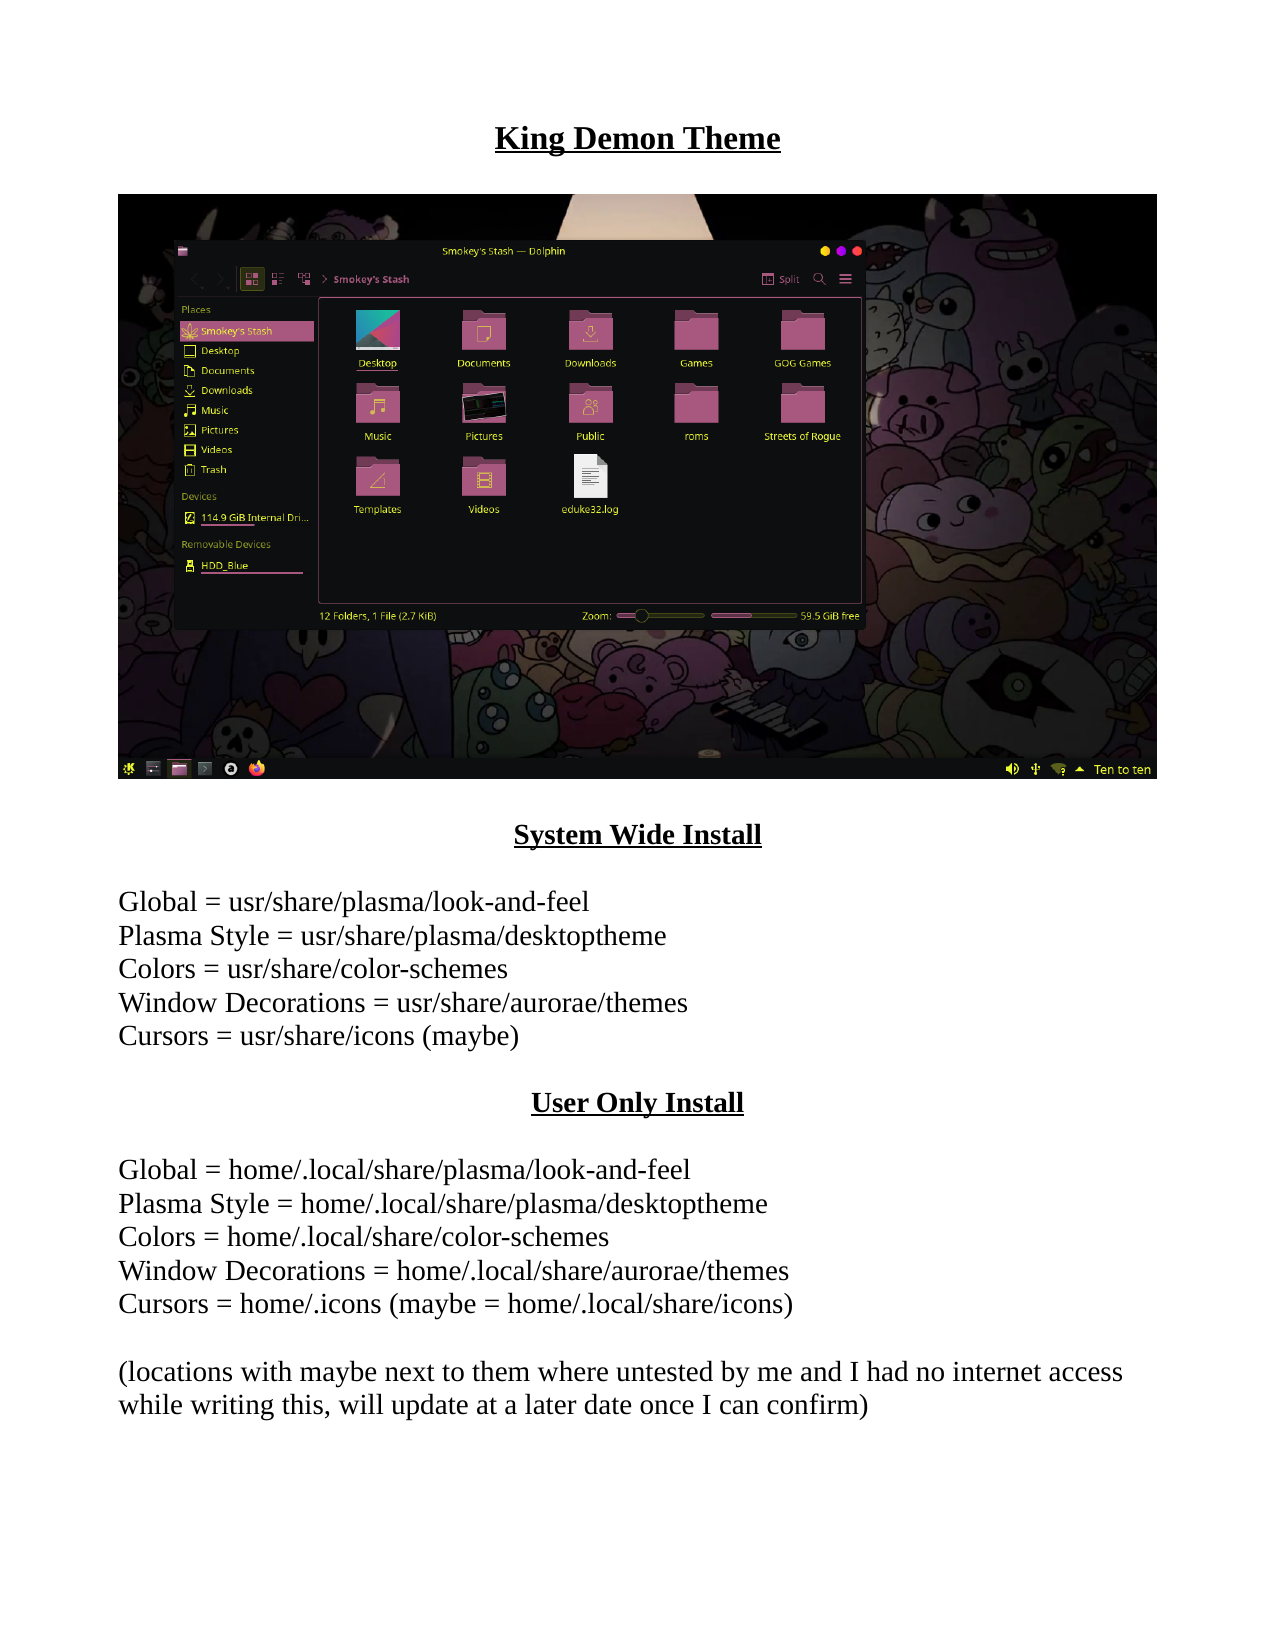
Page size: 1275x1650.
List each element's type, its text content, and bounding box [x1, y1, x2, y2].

text Global = usr/share/plasma/look-and-feel [118, 884, 1157, 918]
text Colors = usr/share/color-schemes [118, 951, 1157, 985]
text (locations with maybe next to them where untested by me and I had no internet access while writing this, will update at a later date once I can confirm) [118, 1354, 1157, 1421]
text Window Decorations = home/.local/share/aurorae/themes [118, 1253, 1157, 1287]
text Global = home/.local/share/plasma/look-and-feel [118, 1152, 1157, 1186]
picture [118, 194, 1157, 779]
text Cursors = usr/share/icons (maybe) [118, 1018, 1157, 1052]
text Window Decorations = usr/share/aurorae/themes [118, 985, 1157, 1018]
text Colors = home/.local/share/color-schemes [118, 1219, 1157, 1253]
text King Demon Theme [118, 118, 1157, 156]
text Plasma Style = home/.local/share/plasma/desktoptheme [118, 1186, 1157, 1219]
text Cursors = home/.icons (maybe = home/.local/share/icons) [118, 1287, 1157, 1320]
text User Only Install [118, 1085, 1157, 1119]
text System Wide Install [118, 817, 1157, 851]
text Plasma Style = usr/share/plasma/desktoptheme [118, 918, 1157, 951]
